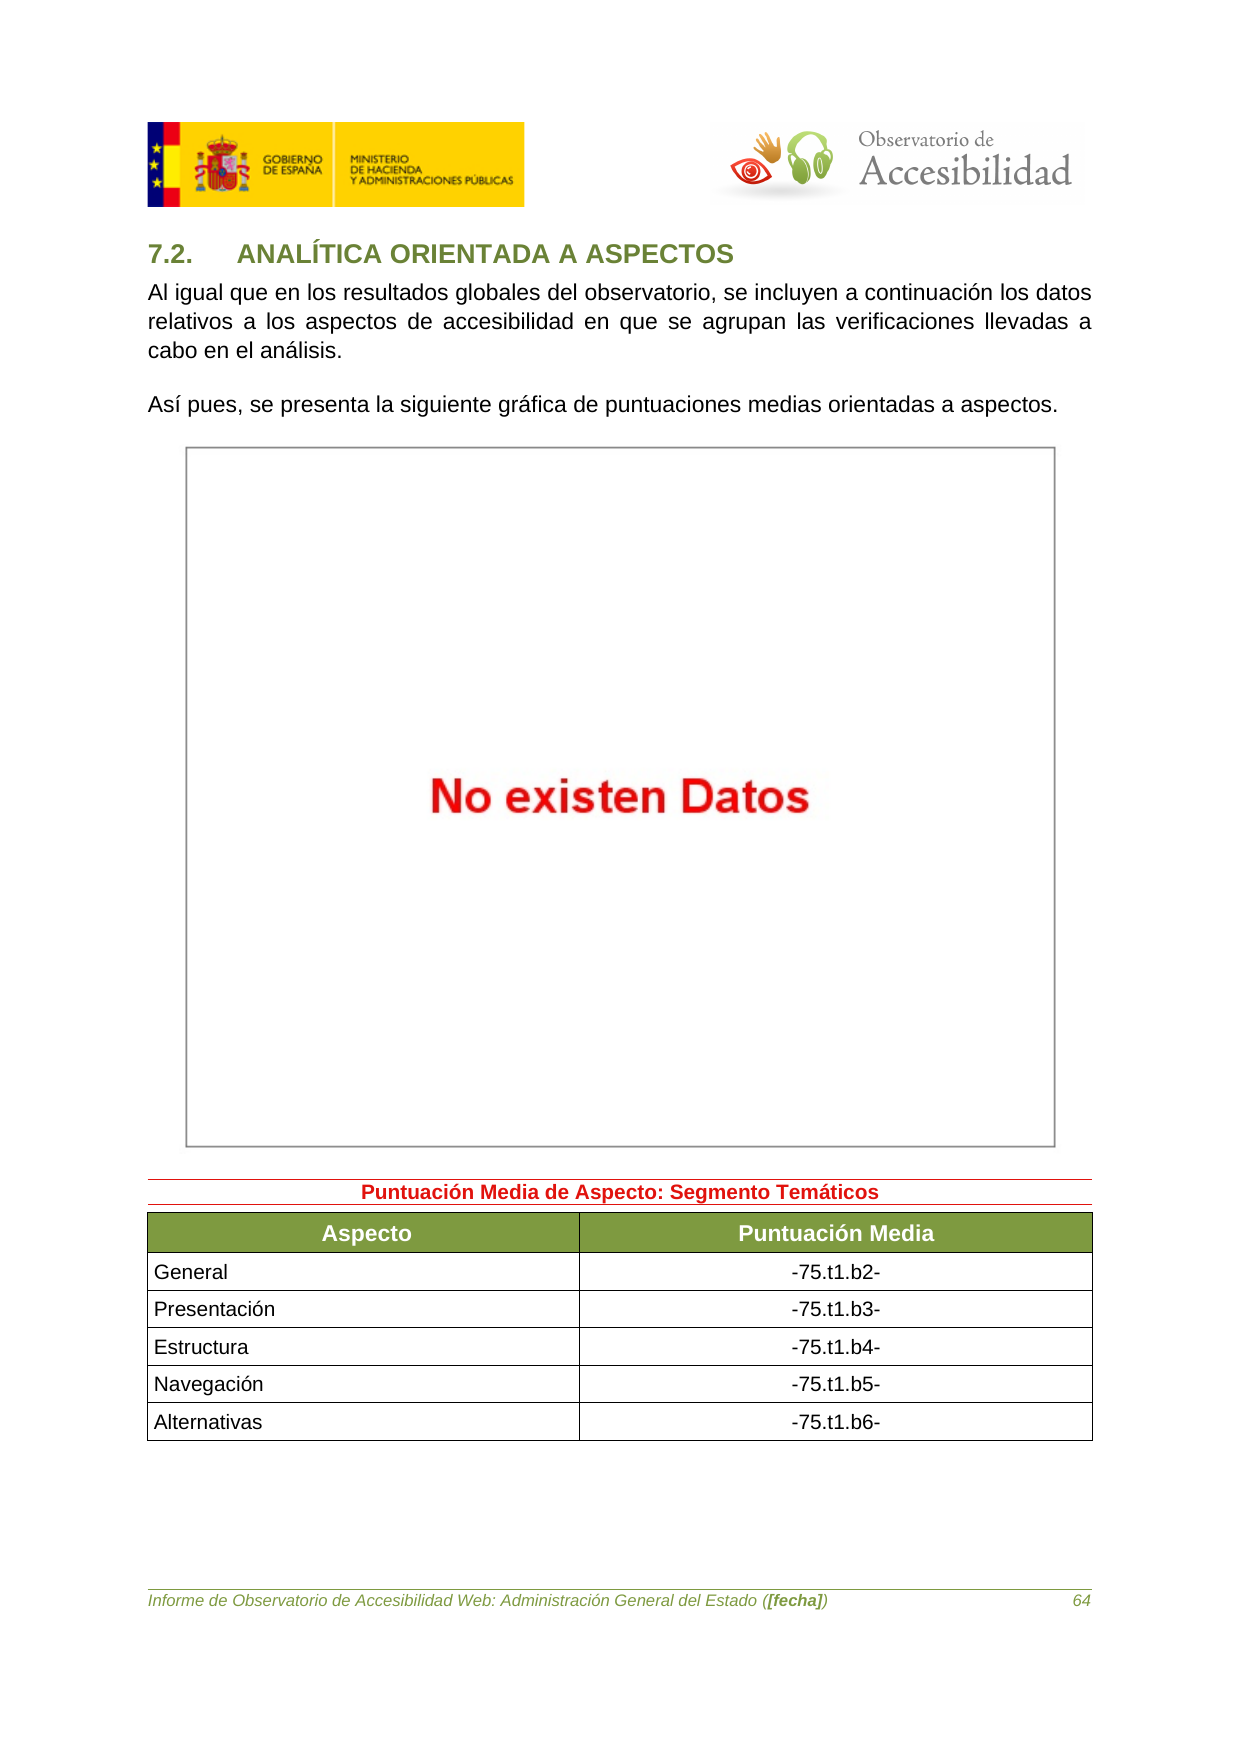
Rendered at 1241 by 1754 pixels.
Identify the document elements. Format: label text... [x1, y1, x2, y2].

table_cell Alternativas [148, 1403, 579, 1440]
picture [178, 444, 1062, 1154]
table_cell -75.t1.b6- [580, 1403, 1092, 1440]
table_header Puntuación Media [580, 1213, 1092, 1252]
table_header Aspecto [148, 1213, 579, 1252]
table_cell -75.t1.b5- [580, 1366, 1092, 1402]
table_cell General [148, 1253, 579, 1290]
table_cell Estructura [148, 1328, 579, 1365]
table_cell -75.t1.b4- [580, 1328, 1092, 1365]
text Puntuación Media de Aspecto: Segmento Temáticos [148, 1180, 1092, 1204]
picture [710, 122, 1086, 205]
picture [147, 122, 525, 207]
table_cell -75.t1.b2- [580, 1253, 1092, 1290]
table_cell Navegación [148, 1366, 579, 1402]
text Al igual que en los resultados globales del observatorio, se incluyen a continuación los datos relativos a los aspectos de accesibilidad en que se agrupan las verificaciones llevadas a cabo en el análisis. [148, 279, 1092, 363]
table_cell Presentación [148, 1291, 579, 1327]
table_cell -75.t1.b3- [580, 1291, 1092, 1327]
text Así pues, se presenta la siguiente gráfica de puntuaciones medias orientadas a aspectos. [148, 391, 1092, 417]
list Analítica orientada a aspectos [148, 238, 1092, 269]
